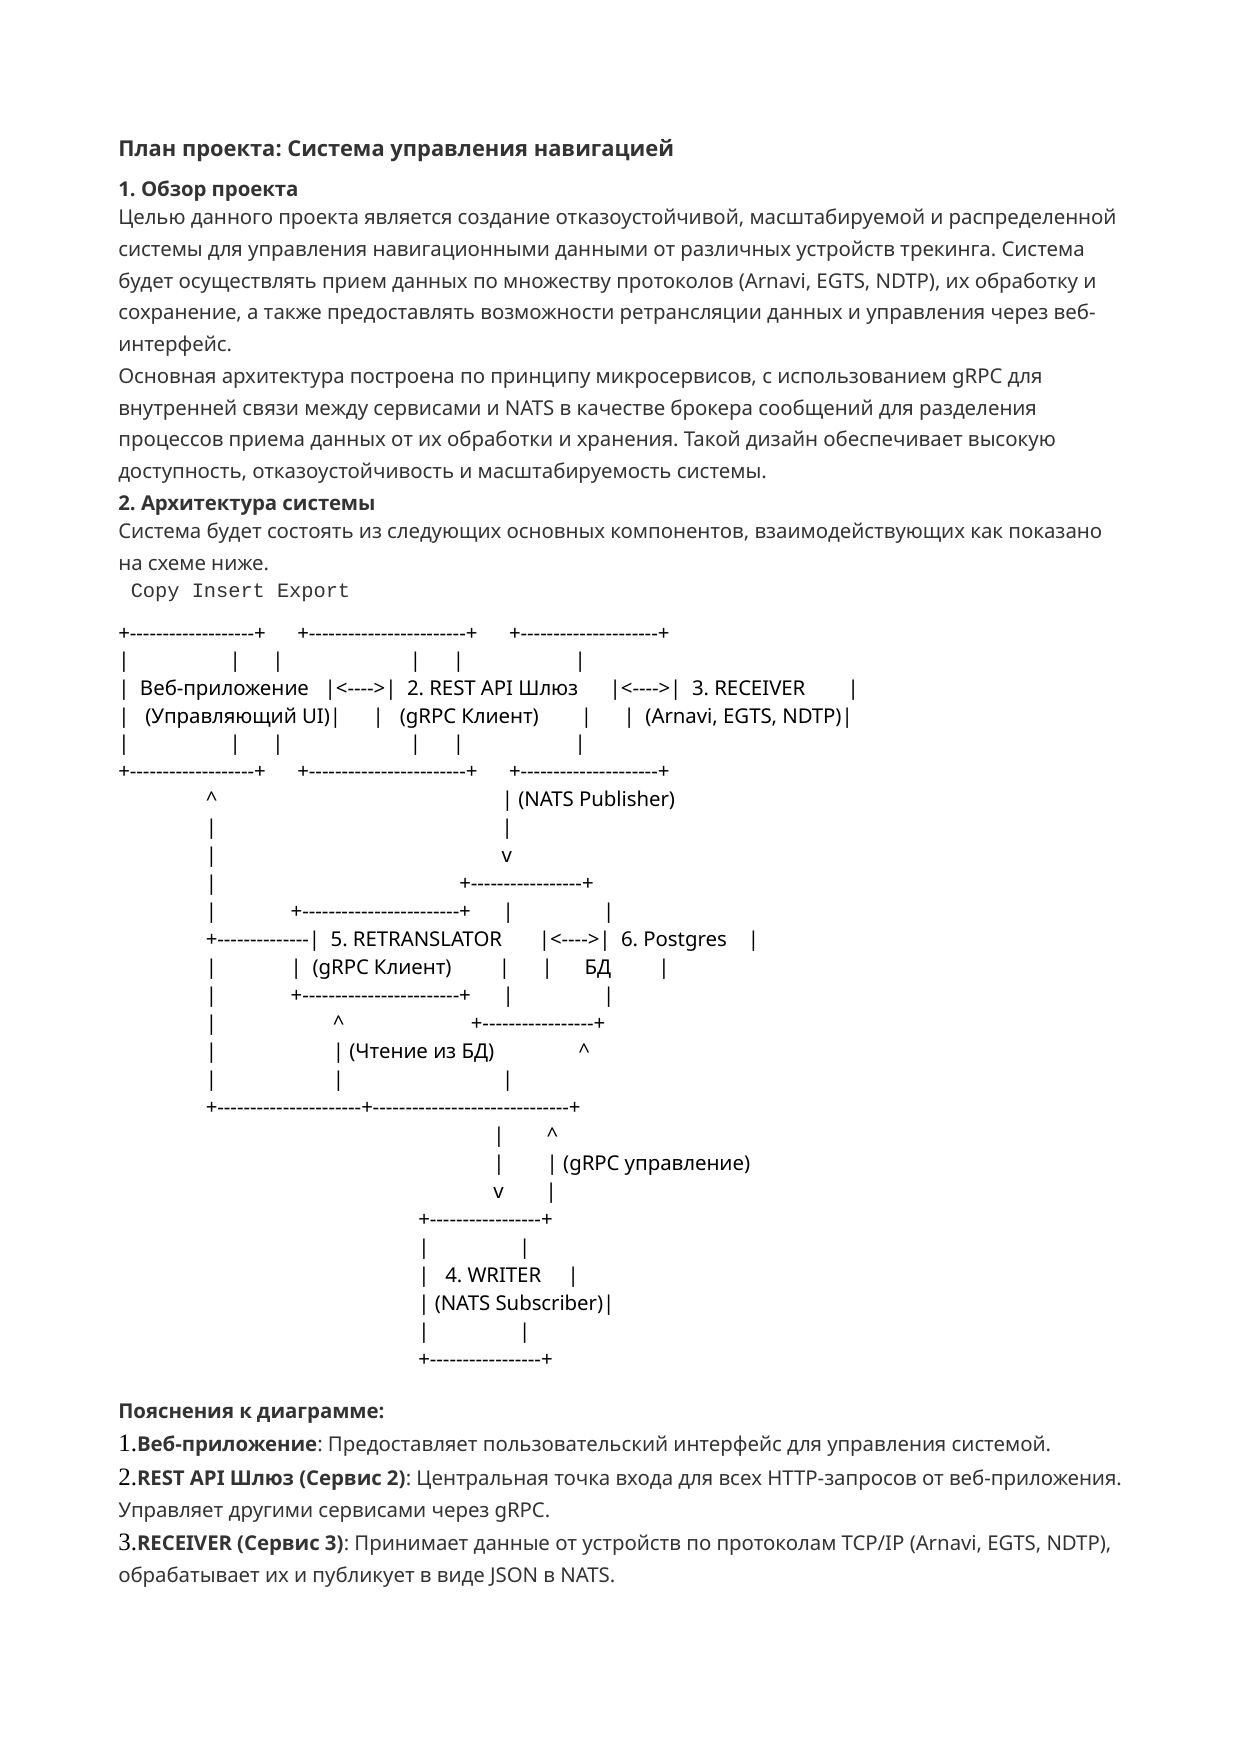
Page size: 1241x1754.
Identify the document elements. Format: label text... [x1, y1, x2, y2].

list Веб-приложение: Предоставляет пользовательский интерфейс для управления системой. [118, 1428, 1122, 1457]
subtitle 1. Обзор проекта [118, 175, 1122, 203]
text +-------------------+ +------------------------+ +---------------------+ [118, 757, 1122, 784]
subtitle План проекта: Система управления навигацией [118, 133, 1122, 162]
text | | | | | | [118, 729, 1122, 757]
text | 4. WRITER | [118, 1261, 1122, 1289]
list REST API Шлюз (Сервис 2): Центральная точка входа для всех HTTP-запросов от веб-приложения. Управляет другими сервисами через gRPC. [118, 1462, 1122, 1523]
text | +------------------------+ | | [118, 981, 1122, 1008]
text | +------------------------+ | | [118, 896, 1122, 924]
subtitle 2. Архитектура системы [118, 489, 1122, 516]
text Целью данного проекта является создание отказоустойчивой, масштабируемой и распределенной системы для управления навигационными данными от различных устройств трекинга. Система будет осуществлять прием данных по множеству протоколов (Arnavi, EGTS, NDTP), их обработку и сохранение, а также предоставлять возможности ретрансляции данных и управления через веб-интерфейс. [118, 203, 1122, 357]
text | | [118, 1233, 1122, 1261]
text | | (gRPC Клиент) | | БД | [118, 952, 1122, 981]
text Copy Insert Export [118, 580, 1122, 603]
text ^ | (NATS Publisher) [118, 784, 1122, 812]
text | | (Чтение из БД) ^ [118, 1037, 1122, 1064]
text Основная архитектура построена по принципу микросервисов, с использованием gRPC для внутренней связи между сервисами и NATS в качестве брокера сообщений для разделения процессов приема данных от их обработки и хранения. Такой дизайн обеспечивает высокую доступность, отказоустойчивость и масштабируемость системы. [118, 362, 1122, 484]
text | | | [118, 1064, 1122, 1093]
text | Веб-приложение |<---->| 2. REST API Шлюз |<---->| 3. RECEIVER | [118, 673, 1122, 701]
text | +-----------------+ [118, 868, 1122, 896]
text | | (gRPC управление) [118, 1149, 1122, 1177]
text +----------------------+------------------------------+ [118, 1093, 1122, 1121]
text Система будет состоять из следующих основных компонентов, взаимодействующих как показано на схеме ниже. [118, 516, 1122, 576]
text | | [118, 812, 1122, 840]
text +-----------------+ [118, 1205, 1122, 1233]
text +--------------| 5. RETRANSLATOR |<---->| 6. Postgres | [118, 924, 1122, 952]
text +-----------------+ [118, 1345, 1122, 1373]
text | | [118, 1317, 1122, 1345]
text +-------------------+ +------------------------+ +---------------------+ [118, 618, 1122, 646]
list RECEIVER (Сервис 3): Принимает данные от устройств по протоколам TCP/IP (Arnavi, EGTS, NDTP), обрабатывает их и публикует в виде JSON в NATS. [118, 1527, 1122, 1588]
text | v [118, 840, 1122, 868]
text | | | | | | [118, 646, 1122, 673]
text v | [118, 1177, 1122, 1205]
text | ^ [118, 1121, 1122, 1149]
text | (NATS Subscriber)| [118, 1289, 1122, 1317]
text | ^ +-----------------+ [118, 1008, 1122, 1037]
text | (Управляющий UI)| | (gRPC Клиент) | | (Arnavi, EGTS, NDTP)| [118, 701, 1122, 729]
text Пояснения к диаграмме: [118, 1396, 1122, 1424]
